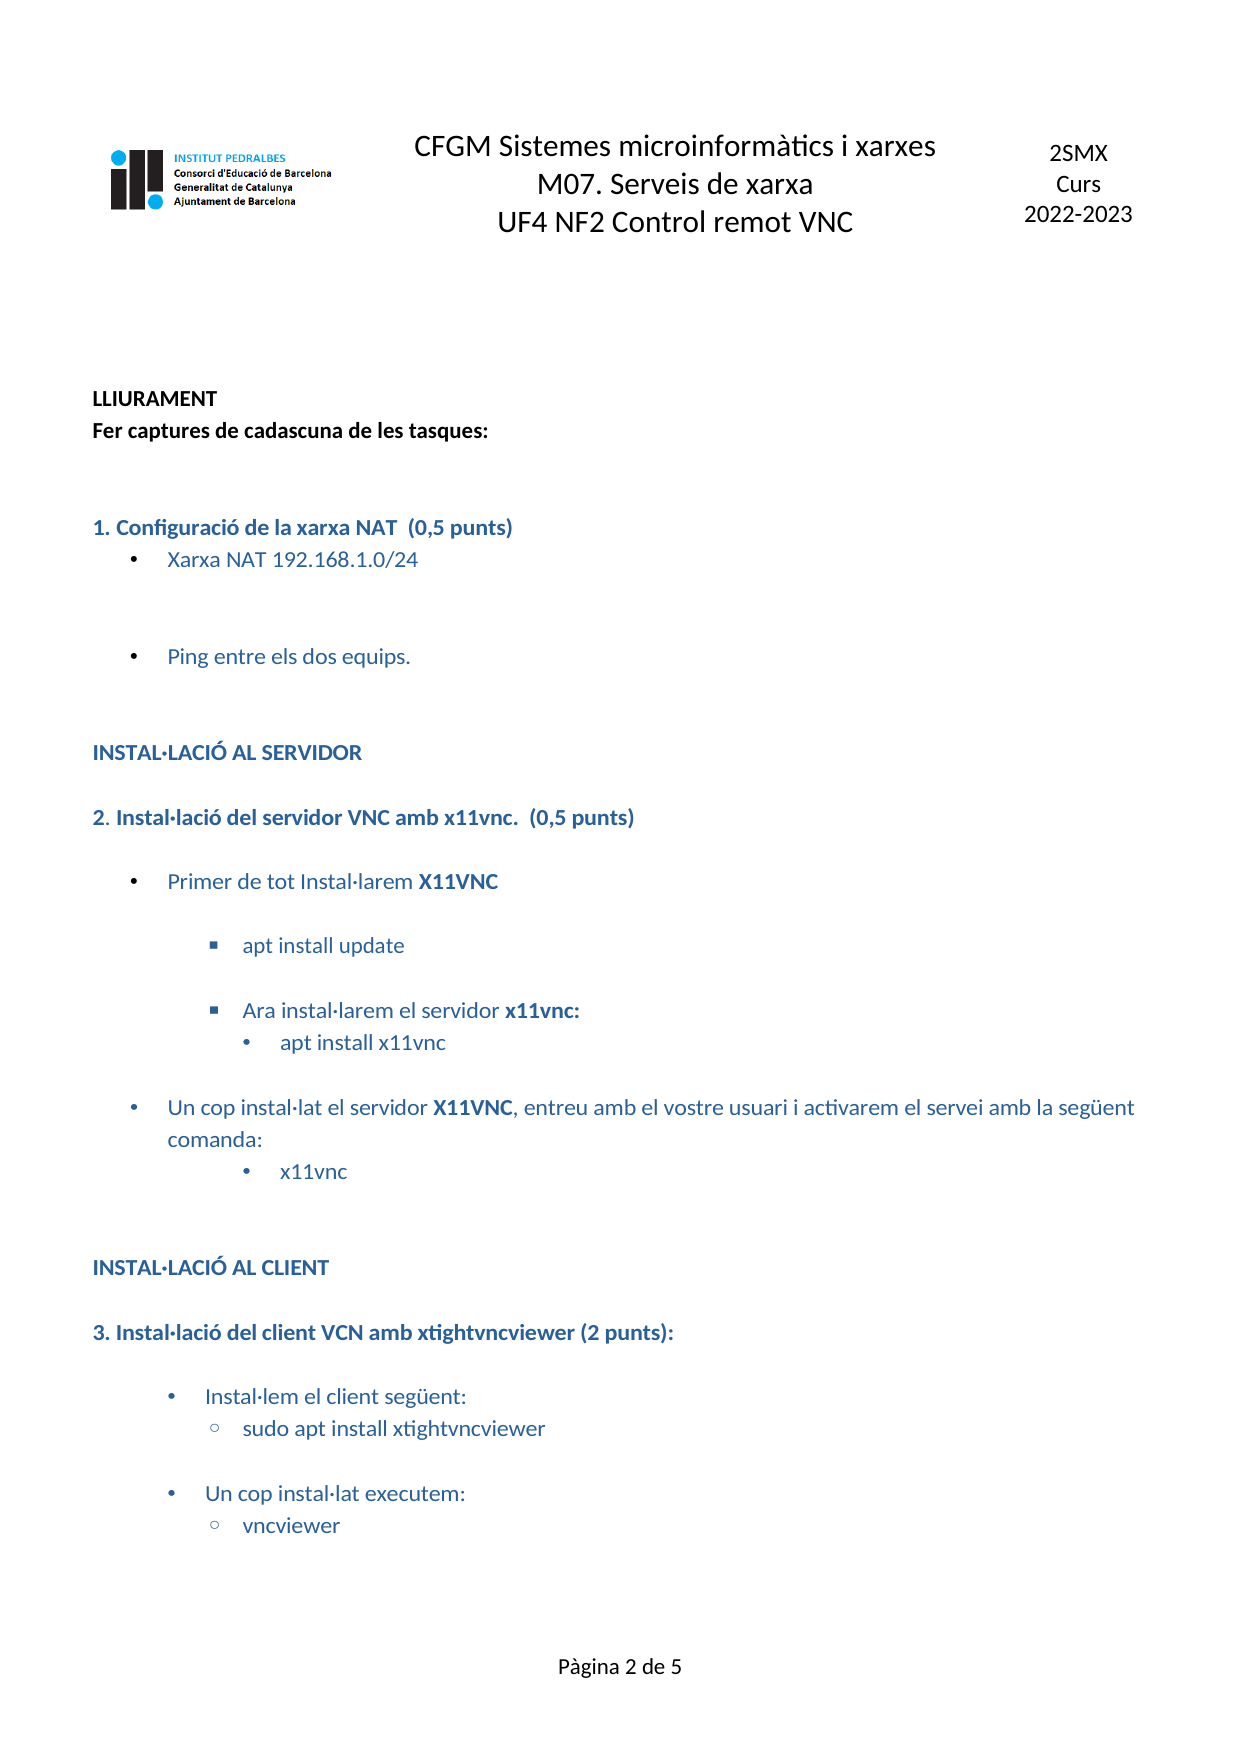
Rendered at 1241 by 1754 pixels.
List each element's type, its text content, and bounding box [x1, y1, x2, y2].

list sudo apt install xtightvncviewer [205, 1414, 1162, 1442]
list vncviewer [205, 1511, 1162, 1539]
text 3. Instal·lació del client VCN amb xtightvncviewer (2 punts): [92, 1318, 1148, 1346]
list Ara instal·larem el servidor x11vnc: [205, 996, 1162, 1024]
list Un cop instal·lat executem: [167, 1479, 1162, 1507]
text LLIURAMENT [92, 384, 1162, 412]
text Fer captures de cadascuna de les tasques: [92, 417, 1162, 445]
list apt install x11vnc [242, 1028, 1162, 1056]
text INSTAL·LACIÓ AL SERVIDOR [92, 738, 1162, 767]
text 2. Instal·lació del servidor VNC amb x11vnc. (0,5 punts) [92, 803, 1162, 831]
list Xarxa NAT 192.168.1.0/24 [130, 545, 1162, 573]
list x11vnc [242, 1157, 1162, 1185]
picture [107, 148, 338, 213]
list Instal·lem el client següent: [167, 1382, 1162, 1410]
list apt install update [205, 932, 1162, 960]
list Primer de tot Instal·larem X11VNC [130, 867, 1162, 895]
list Un cop instal·lat el servidor X11VNC, entreu amb el vostre usuari i activarem el servei amb la següent comanda: [130, 1093, 1162, 1153]
text INSTAL·LACIÓ AL CLIENT [92, 1253, 1148, 1282]
list Ping entre els dos equips. [130, 642, 1162, 670]
text 1. Configuració de la xarxa NAT (0,5 punts) [92, 513, 1162, 541]
